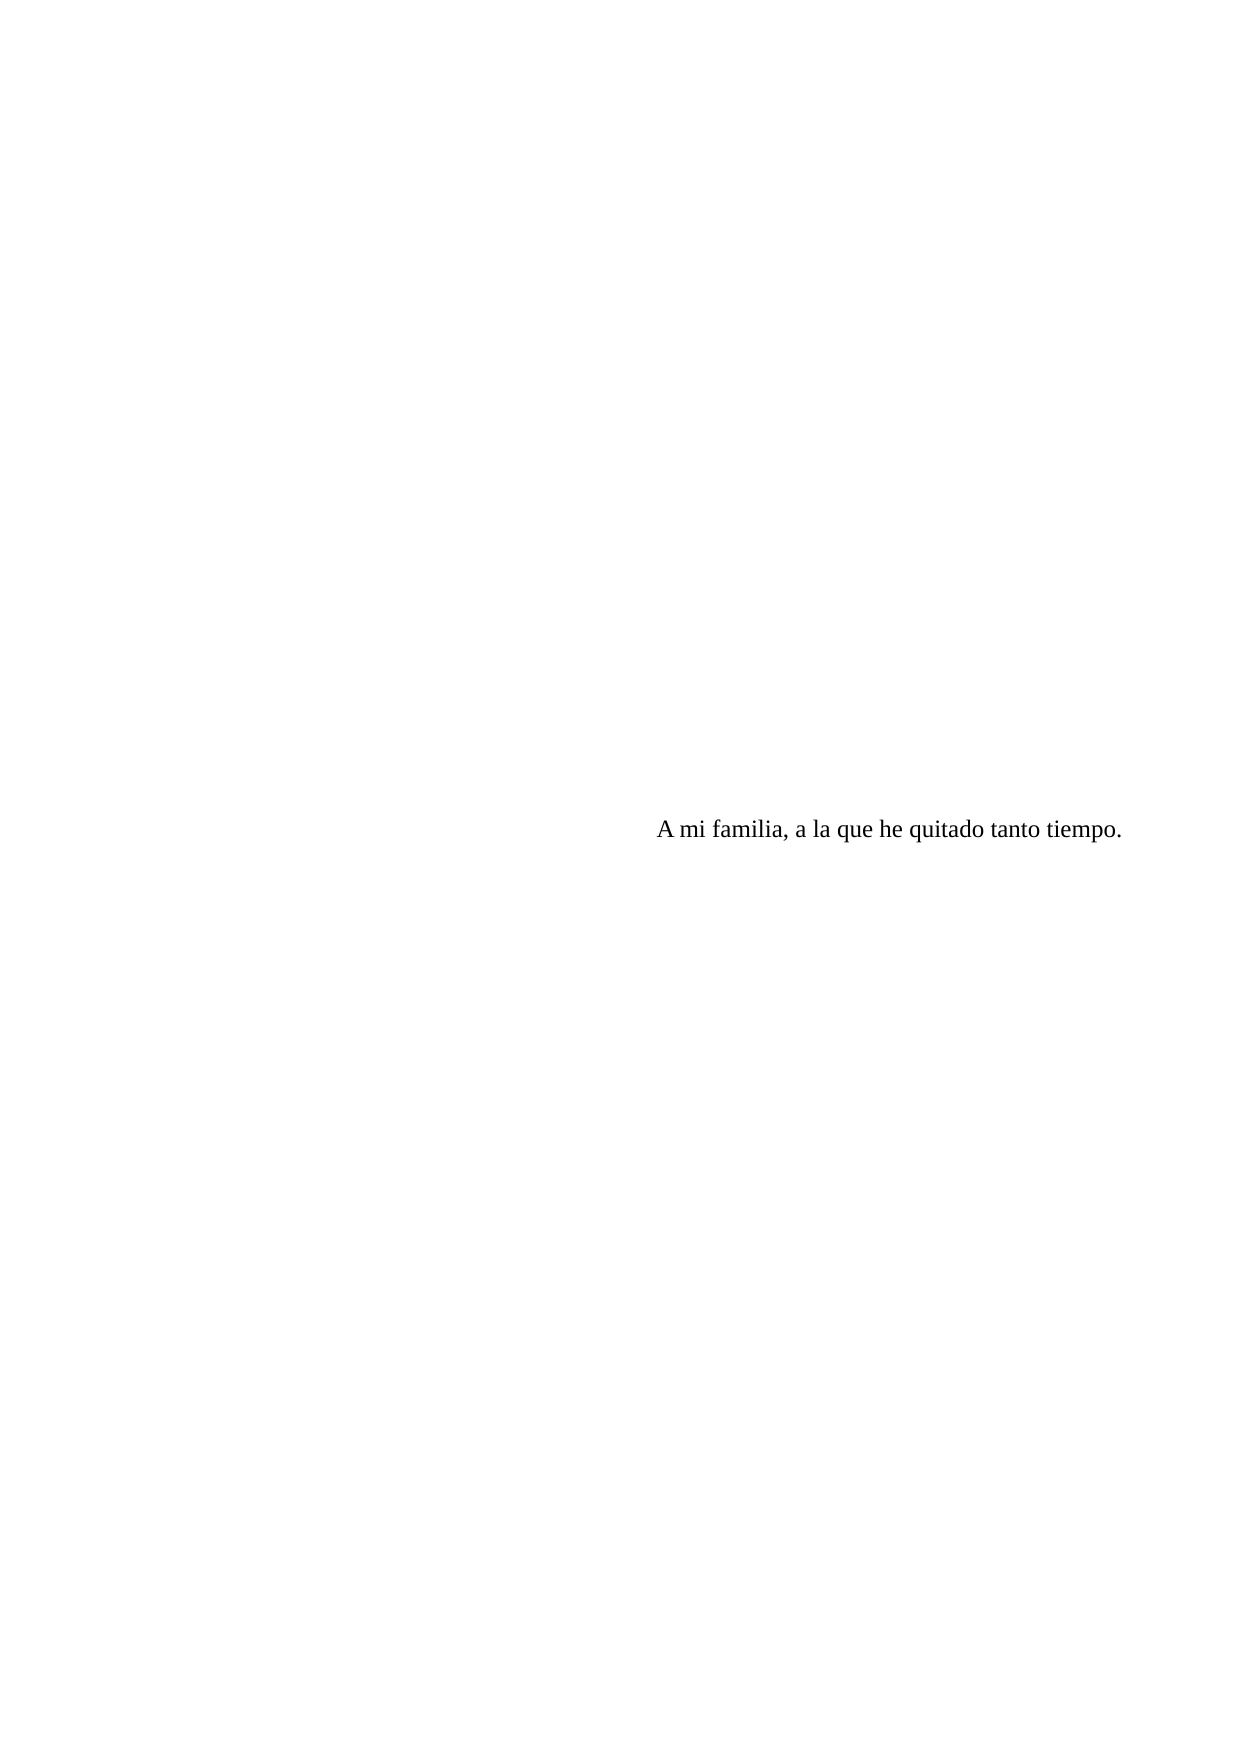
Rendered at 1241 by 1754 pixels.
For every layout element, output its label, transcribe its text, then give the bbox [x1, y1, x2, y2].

text A mi familia, a la que he quitado tanto tiempo. [118, 814, 1122, 843]
